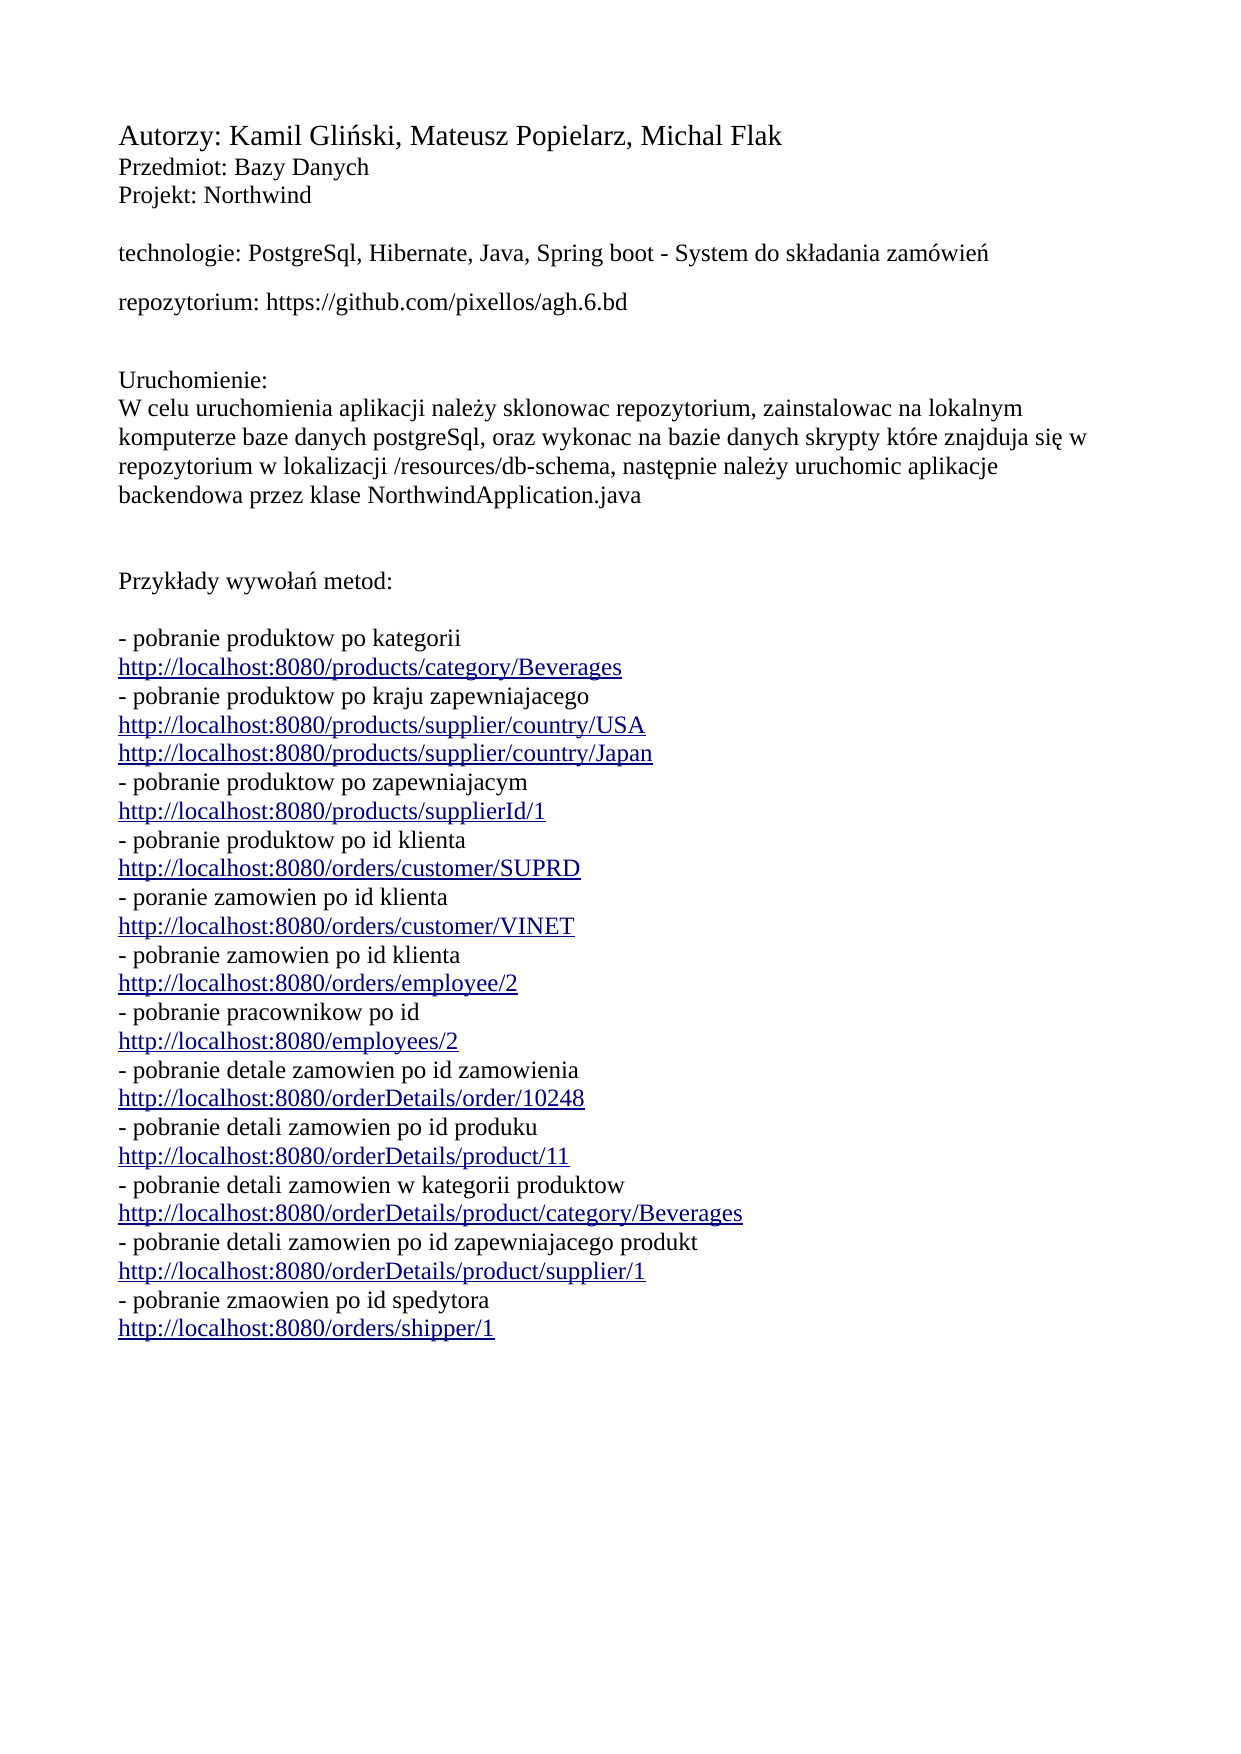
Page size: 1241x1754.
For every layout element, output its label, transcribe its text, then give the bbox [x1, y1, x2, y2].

text Uruchomienie: [118, 365, 1122, 393]
text - pobranie produktow po kategorii [118, 623, 1122, 652]
text technologie: PostgreSql, Hibernate, Java, Spring boot - System do składania zamówień [118, 238, 1122, 267]
text http://localhost:8080/orders/employee/2 [118, 968, 1122, 997]
text Projekt: Northwind [118, 180, 1122, 209]
text http://localhost:8080/orders/shipper/1 [118, 1313, 1122, 1342]
text - pobranie detali zamowien w kategorii produktow [118, 1170, 1122, 1198]
text repozytorium: https://github.com/pixellos/agh.6.bd [118, 287, 1122, 316]
text - pobranie produktow po kraju zapewniajacego [118, 681, 1122, 710]
text - pobranie produktow po zapewniajacym [118, 767, 1122, 796]
text http://localhost:8080/orders/customer/VINET [118, 911, 1122, 940]
text Przykłady wywołań metod: [118, 566, 1122, 595]
text Przedmiot: Bazy Danych [118, 152, 1122, 180]
text - pobranie pracownikow po id [118, 997, 1122, 1026]
text - pobranie produktow po id klienta [118, 825, 1122, 853]
text http://localhost:8080/orderDetails/order/10248 [118, 1083, 1122, 1112]
text Autorzy: Kamil Gliński, Mateusz Popielarz, Michal Flak [118, 118, 1122, 152]
text http://localhost:8080/products/supplier/country/USA [118, 710, 1122, 738]
text - poranie zamowien po id klienta [118, 882, 1122, 911]
text - pobranie detali zamowien po id zapewniajacego produkt [118, 1227, 1122, 1256]
text http://localhost:8080/products/supplierId/1 [118, 796, 1122, 825]
text http://localhost:8080/orders/customer/SUPRD [118, 853, 1122, 882]
text http://localhost:8080/products/supplier/country/Japan [118, 738, 1122, 767]
text - pobranie detale zamowien po id zamowienia [118, 1055, 1122, 1083]
text http://localhost:8080/products/category/Beverages [118, 652, 1122, 681]
text W celu uruchomienia aplikacji należy sklonowac repozytorium, zainstalowac na lokalnym komputerze baze danych postgreSql, oraz wykonac na bazie danych skrypty które znajduja się w repozytorium w lokalizacji /resources/db-schema, następnie należy uruchomic aplikacje backendowa przez klase NorthwindApplication.java [118, 393, 1122, 508]
text http://localhost:8080/orderDetails/product/11 [118, 1141, 1122, 1170]
text http://localhost:8080/employees/2 [118, 1026, 1122, 1055]
text - pobranie detali zamowien po id produku [118, 1112, 1122, 1141]
text - pobranie zamowien po id klienta [118, 940, 1122, 968]
text http://localhost:8080/orderDetails/product/supplier/1 [118, 1256, 1122, 1285]
text - pobranie zmaowien po id spedytora [118, 1285, 1122, 1313]
text http://localhost:8080/orderDetails/product/category/Beverages [118, 1198, 1122, 1227]
